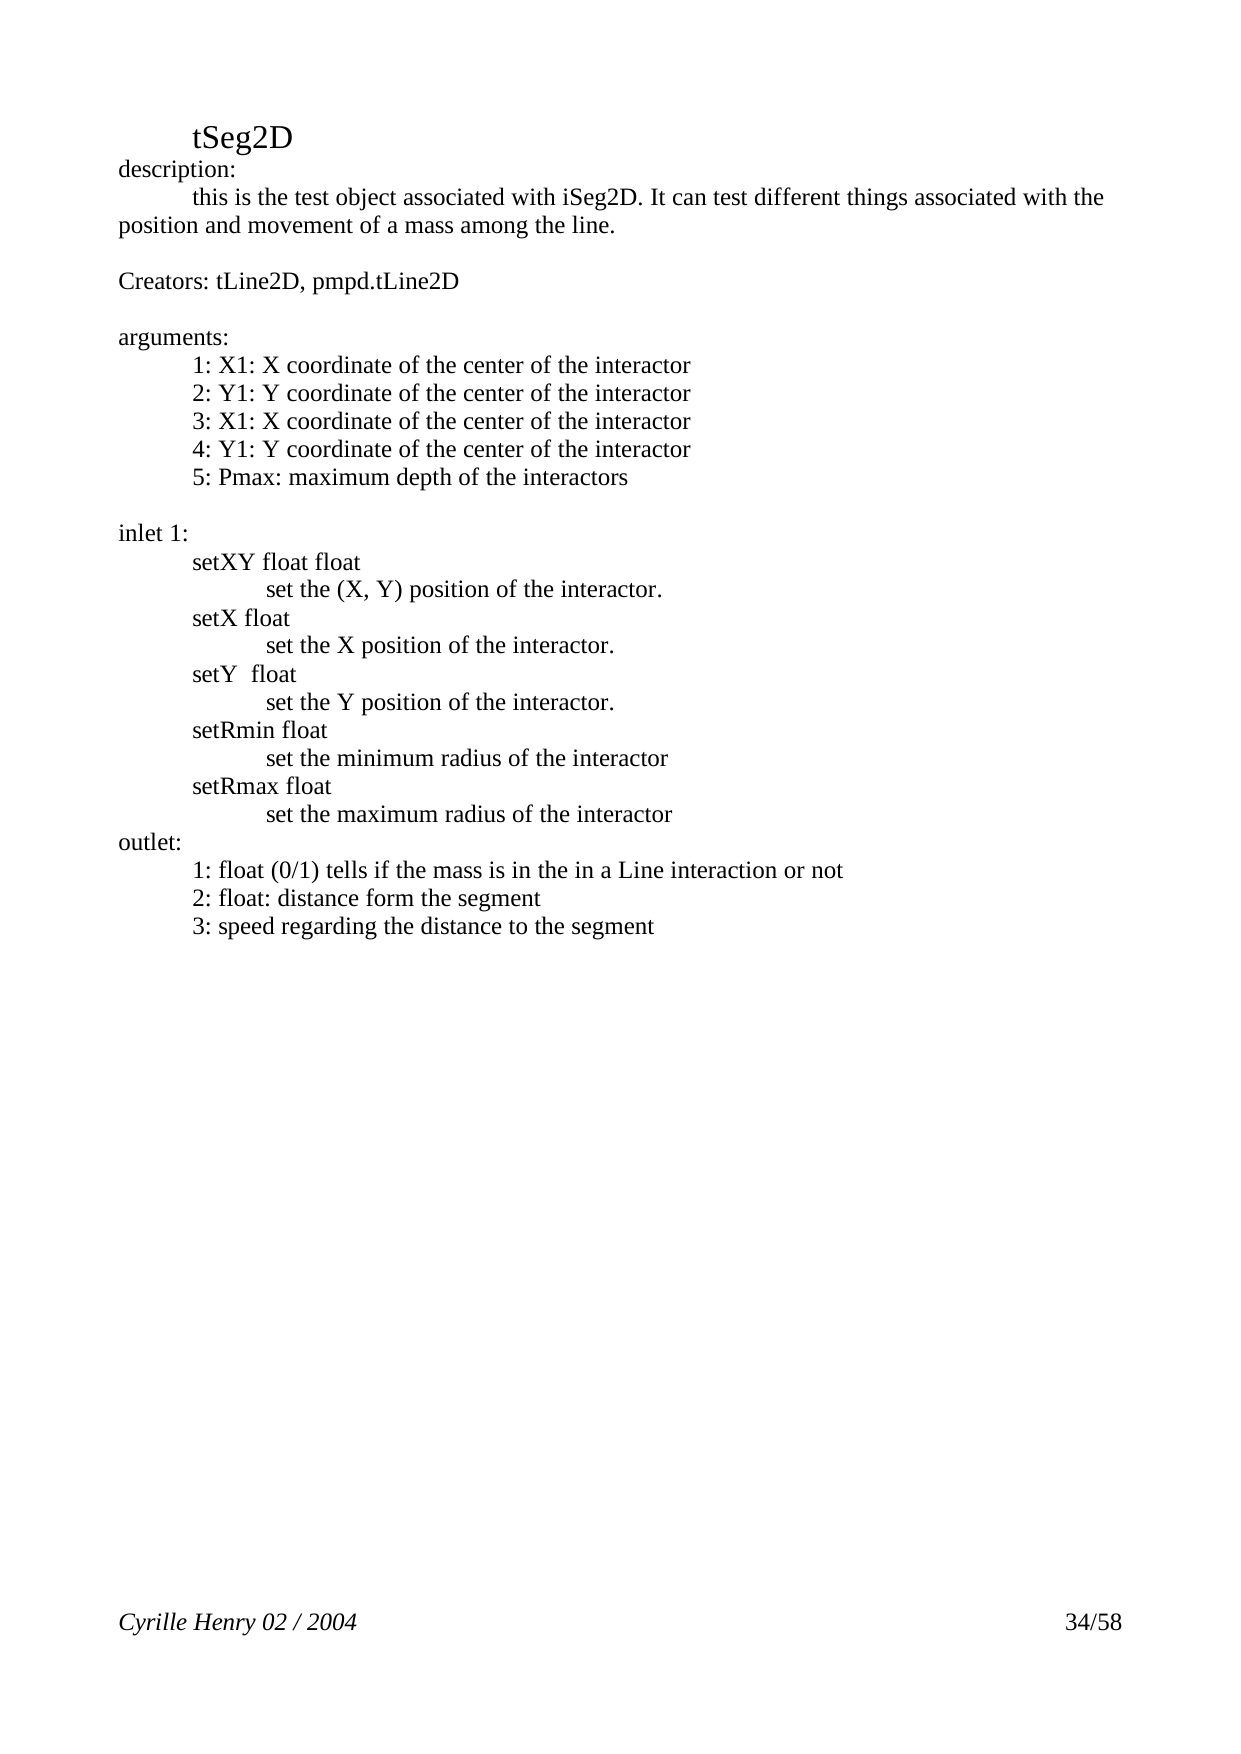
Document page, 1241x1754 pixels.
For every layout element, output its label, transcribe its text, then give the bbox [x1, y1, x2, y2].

text setXY float float [118, 547, 1122, 575]
text this is the test object associated with iSeg2D. It can test different things associated with the position and movement of a mass among the line. [118, 183, 1122, 239]
text setRmax float [118, 772, 1122, 799]
text 3: X1: X coordinate of the center of the interactor [118, 407, 1122, 435]
text inlet 1: [118, 519, 1122, 547]
text 2: Y1: Y coordinate of the center of the interactor [118, 379, 1122, 407]
text Creators: tLine2D, pmpd.tLine2D [118, 267, 1122, 295]
text 1: X1: X coordinate of the center of the interactor [118, 351, 1122, 379]
text set the maximum radius of the interactor [118, 799, 1122, 828]
text description: [118, 155, 1122, 183]
text 3: speed regarding the distance to the segment [118, 912, 1122, 940]
text 5: Pmax: maximum depth of the interactors [118, 463, 1122, 491]
text outlet: [118, 828, 1122, 856]
text 1: float (0/1) tells if the mass is in the in a Line interaction or not [118, 856, 1122, 884]
text tSeg2D [118, 118, 1122, 155]
text set the minimum radius of the interactor [118, 743, 1122, 772]
text set the (X, Y) position of the interactor. [118, 575, 1122, 603]
text arguments: [118, 323, 1122, 351]
text 2: float: distance form the segment [118, 884, 1122, 912]
text set the X position of the interactor. [118, 631, 1122, 659]
text setY float [118, 659, 1122, 687]
text 4: Y1: Y coordinate of the center of the interactor [118, 435, 1122, 463]
text setX float [118, 603, 1122, 631]
text setRmin float [118, 716, 1122, 743]
text set the Y position of the interactor. [118, 687, 1122, 716]
